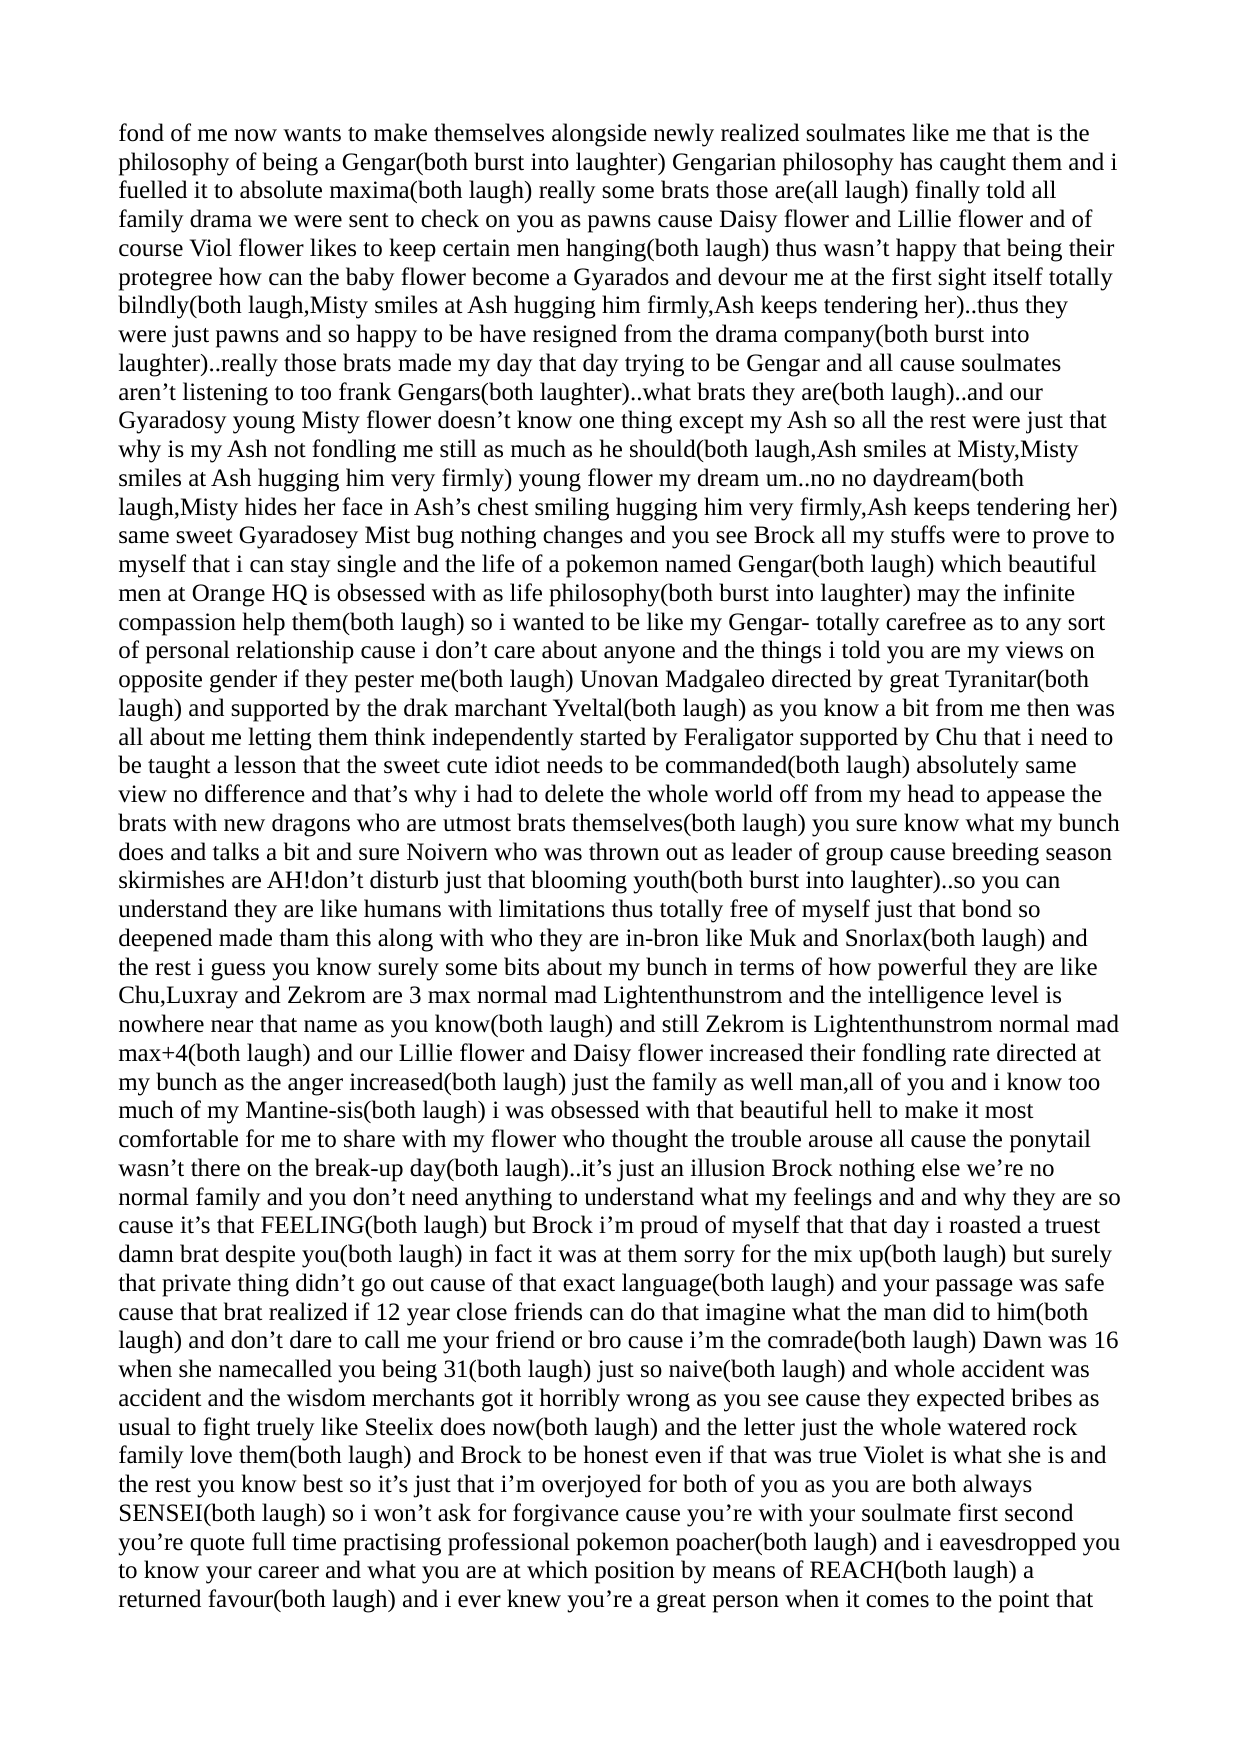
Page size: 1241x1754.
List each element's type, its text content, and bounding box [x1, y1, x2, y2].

text fond of me now wants to make themselves alongside newly realized soulmates like me that is the philosophy of being a Gengar(both burst into laughter) Gengarian philosophy has caught them and i fuelled it to absolute maxima(both laugh) really some brats those are(all laugh) finally told all family drama we were sent to check on you as pawns cause Daisy flower and Lillie flower and of course Viol flower likes to keep certain men hanging(both laugh) thus wasn’t happy that being their protegree how can the baby flower become a Gyarados and devour me at the first sight itself totally bilndly(both laugh,Misty smiles at Ash hugging him firmly,Ash keeps tendering her)..thus they were just pawns and so happy to be have resigned from the drama company(both burst into laughter)..really those brats made my day that day trying to be Gengar and all cause soulmates aren’t listening to too frank Gengars(both laughter)..what brats they are(both laugh)..and our Gyaradosy young Misty flower doesn’t know one thing except my Ash so all the rest were just that why is my Ash not fondling me still as much as he should(both laugh,Ash smiles at Misty,Misty smiles at Ash hugging him very firmly) young flower my dream um..no no daydream(both laugh,Misty hides her face in Ash’s chest smiling hugging him very firmly,Ash keeps tendering her) same sweet Gyaradosey Mist bug nothing changes and you see Brock all my stuffs were to prove to myself that i can stay single and the life of a pokemon named Gengar(both laugh) which beautiful men at Orange HQ is obsessed with as life philosophy(both burst into laughter) may the infinite compassion help them(both laugh) so i wanted to be like my Gengar- totally carefree as to any sort of personal relationship cause i don’t care about anyone and the things i told you are my views on opposite gender if they pester me(both laugh) Unovan Madgaleo directed by great Tyranitar(both laugh) and supported by the drak marchant Yveltal(both laugh) as you know a bit from me then was all about me letting them think independently started by Feraligator supported by Chu that i need to be taught a lesson that the sweet cute idiot needs to be commanded(both laugh) absolutely same view no difference and that’s why i had to delete the whole world off from my head to appease the brats with new dragons who are utmost brats themselves(both laugh) you sure know what my bunch does and talks a bit and sure Noivern who was thrown out as leader of group cause breeding season skirmishes are AH!don’t disturb just that blooming youth(both burst into laughter)..so you can understand they are like humans with limitations thus totally free of myself just that bond so deepened made tham this along with who they are in-bron like Muk and Snorlax(both laugh) and the rest i guess you know surely some bits about my bunch in terms of how powerful they are like Chu,Luxray and Zekrom are 3 max normal mad Lightenthunstrom and the intelligence level is nowhere near that name as you know(both laugh) and still Zekrom is Lightenthunstrom normal mad max+4(both laugh) and our Lillie flower and Daisy flower increased their fondling rate directed at my bunch as the anger increased(both laugh) just the family as well man,all of you and i know too much of my Mantine-sis(both laugh) i was obsessed with that beautiful hell to make it most comfortable for me to share with my flower who thought the trouble arouse all cause the ponytail wasn’t there on the break-up day(both laugh)..it’s just an illusion Brock nothing else we’re no normal family and you don’t need anything to understand what my feelings and and why they are so cause it’s that FEELING(both laugh) but Brock i’m proud of myself that that day i roasted a truest damn brat despite you(both laugh) in fact it was at them sorry for the mix up(both laugh) but surely that private thing didn’t go out cause of that exact language(both laugh) and your passage was safe cause that brat realized if 12 year close friends can do that imagine what the man did to him(both laugh) and don’t dare to call me your friend or bro cause i’m the comrade(both laugh) Dawn was 16 when she namecalled you being 31(both laugh) just so naive(both laugh) and whole accident was accident and the wisdom merchants got it horribly wrong as you see cause they expected bribes as usual to fight truely like Steelix does now(both laugh) and the letter just the whole watered rock family love them(both laugh) and Brock to be honest even if that was true Violet is what she is and the rest you know best so it’s just that i’m overjoyed for both of you as you are both always SENSEI(both laugh) so i won’t ask for forgivance cause you’re with your soulmate first second you’re quote full time practising professional pokemon poacher(both laugh) and i eavesdropped you to know your career and what you are at which position by means of REACH(both laugh) a returned favour(both laugh) and i ever knew you’re a great person when it comes to the point that [118, 118, 1122, 1613]
